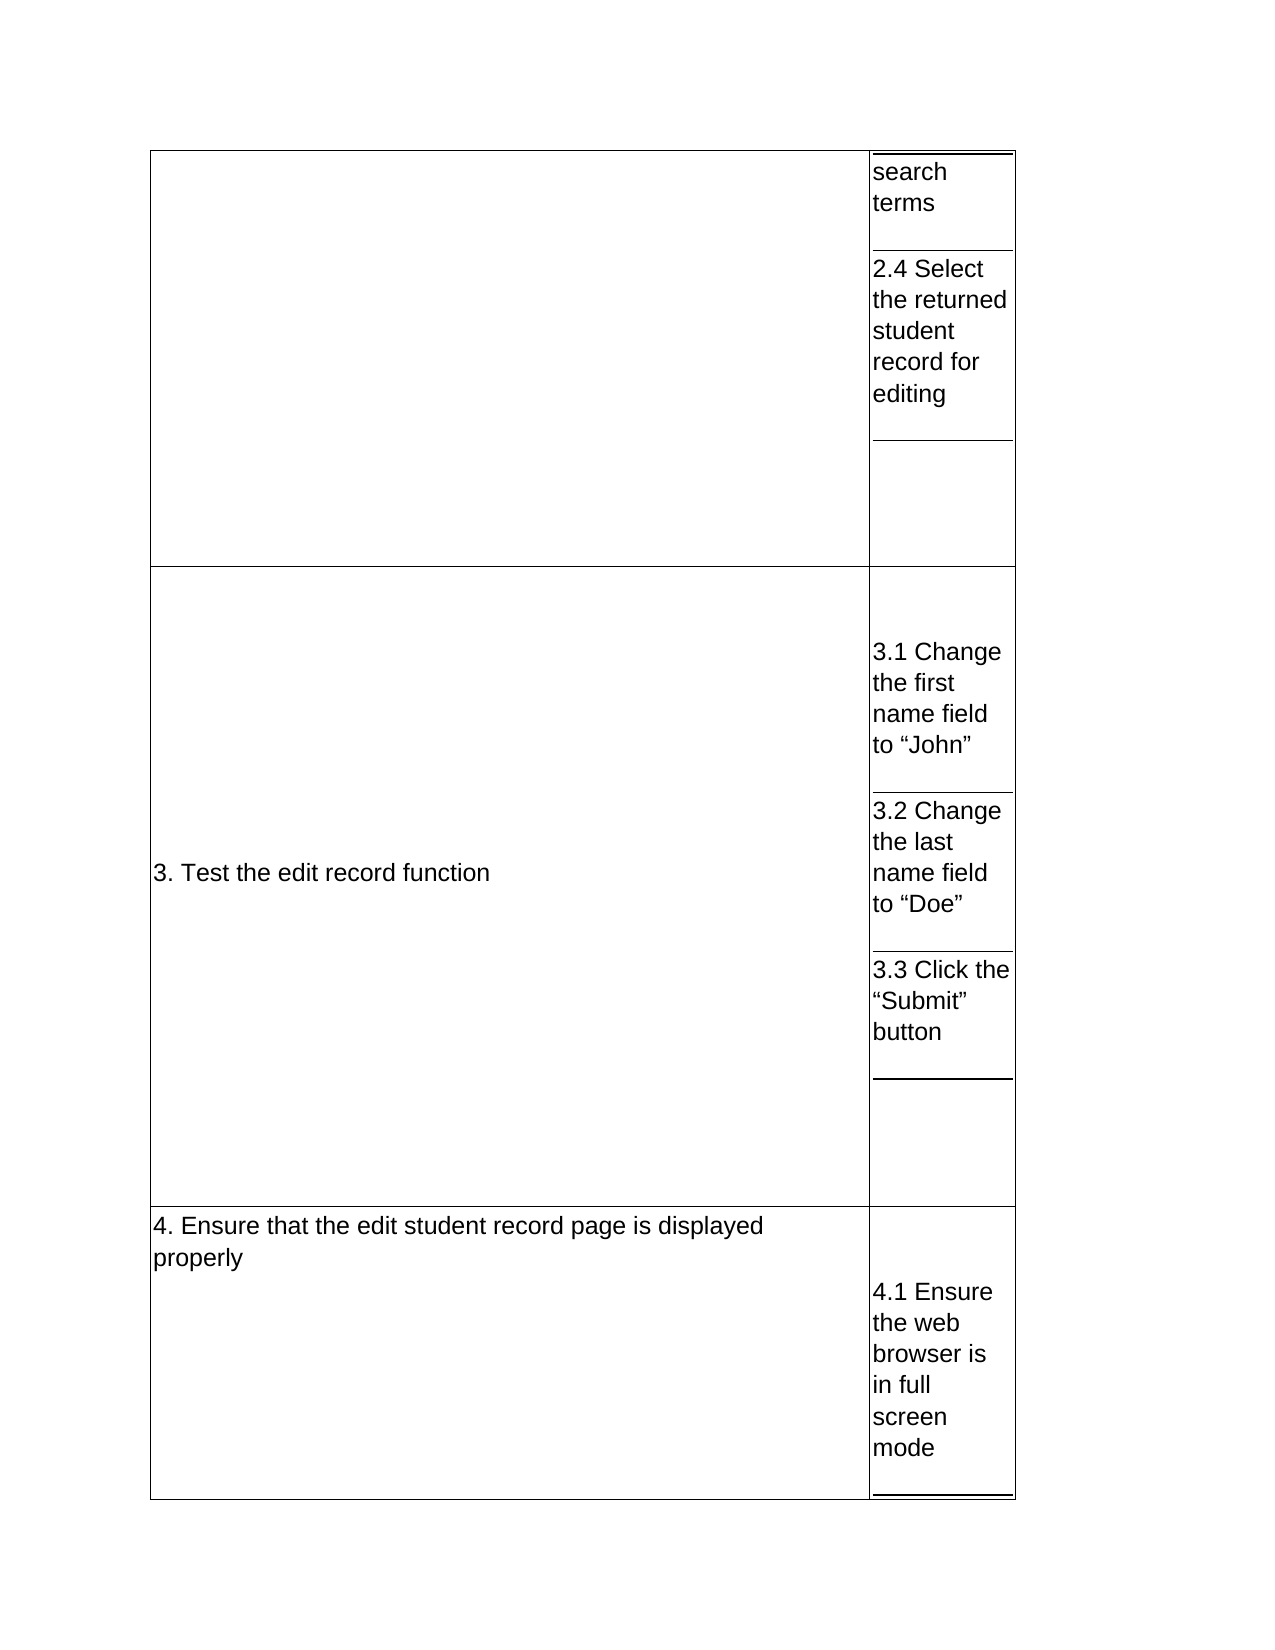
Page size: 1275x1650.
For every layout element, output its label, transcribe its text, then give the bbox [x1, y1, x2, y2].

table_cell [151, 151, 869, 566]
table_header 4.1 Ensure the web browser is in full screen mode [873, 1274, 1012, 1494]
table_cell [870, 1207, 1015, 1499]
table_cell [873, 1080, 1012, 1141]
table_cell 3.2 Change the last name field to “Doe” [873, 793, 1012, 951]
table_cell 2.4 Select the returned student record for editing [873, 251, 1012, 440]
table_cell [870, 151, 1015, 566]
table_cell 3.3 Click the “Submit” button [873, 952, 1012, 1078]
table_header 3.1 Change the first name field to “John” [873, 634, 1012, 792]
table_cell [870, 567, 1015, 1206]
table_cell search terms [873, 155, 1012, 249]
table_cell 3. Test the edit record function [151, 567, 869, 1206]
table_cell [873, 441, 1012, 502]
table_cell 4. Ensure that the edit student record page is displayed properly [151, 1207, 869, 1499]
